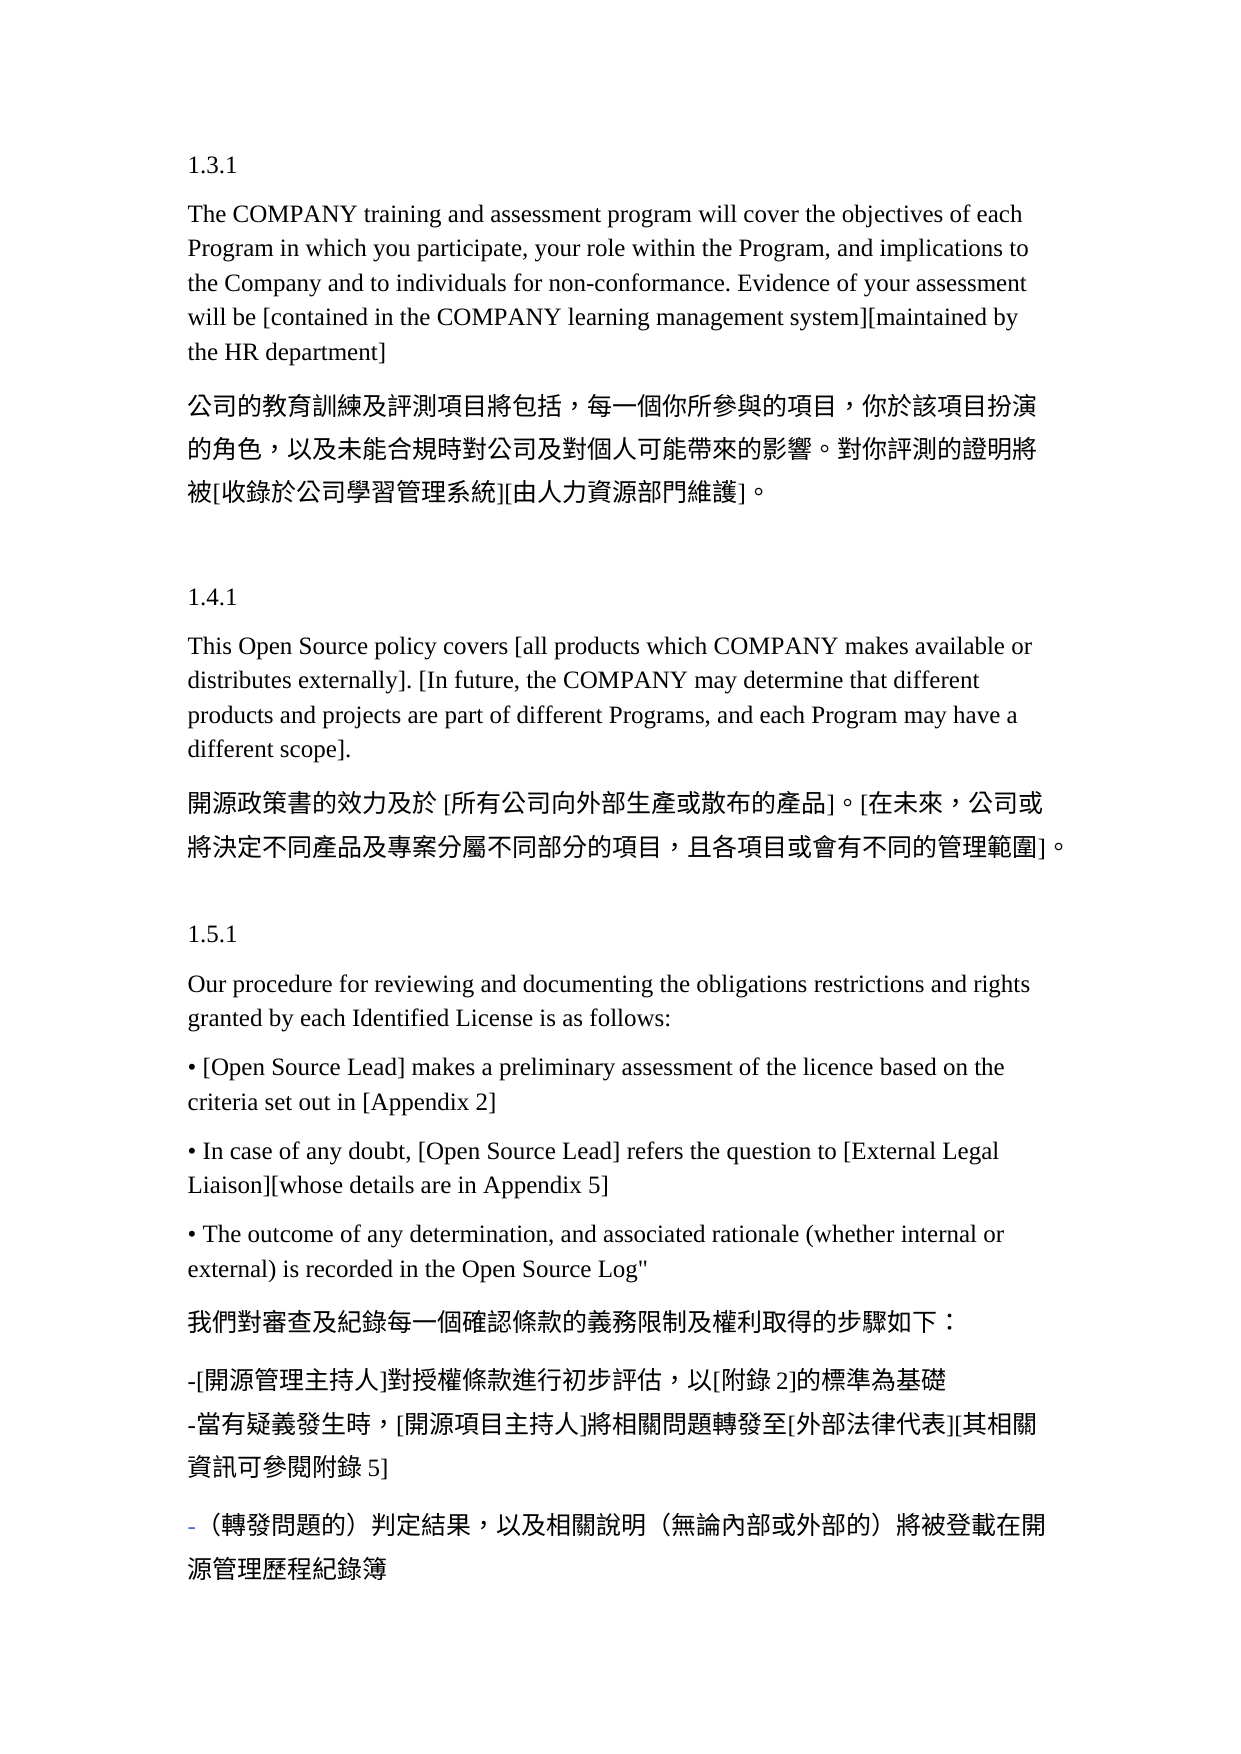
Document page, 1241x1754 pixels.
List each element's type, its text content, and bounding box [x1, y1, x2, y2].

text This Open Source policy covers [all products which COMPANY makes available or distributes externally]. [In future, the COMPANY may determine that different products and projects are part of different Programs, and each Program may have a different scope]. [187, 631, 1053, 763]
text 我們對審查及紀錄每一個確認條款的義務限制及權利取得的步驟如下： [187, 1303, 1053, 1339]
text • [Open Source Lead] makes a preliminary assessment of the licence based on the criteria set out in [Appendix 2] [187, 1052, 1053, 1115]
text • In case of any doubt, [Open Source Lead] refers the question to [External Legal Liaison][whose details are in Appendix 5] [187, 1136, 1053, 1199]
text 公司的教育訓練及評測項目將包括，每一個你所參與的項目，你於該項目扮演的角色，以及未能合規時對公司及對個人可能帶來的影響。對你評測的證明將被[收錄於公司學習管理系統][由人力資源部門維護]。 [187, 386, 1053, 509]
text -[開源管理主持人]對授權條款進行初步評估，以[附錄2]的標準為基礎 -當有疑義發生時，[開源項目主持人]將相關問題轉發至[外部法律代表][其相關資訊可參閱附錄5] [187, 1361, 1053, 1484]
text 1.4.1 [187, 582, 1053, 611]
text 1.3.1 [187, 150, 1053, 179]
text -（轉發問題的）判定結果，以及相關說明（無論內部或外部的）將被登載在開源管理歷程紀錄簿 [187, 1506, 1053, 1585]
text • The outcome of any determination, and associated rationale (whether internal or external) is recorded in the Open Source Log" [187, 1219, 1053, 1282]
text Our procedure for reviewing and documenting the obligations restrictions and rights granted by each Identified License is as follows: [187, 969, 1053, 1032]
text The COMPANY training and assessment program will cover the objectives of each Program in which you participate, your role within the Program, and implications to the Company and to individuals for non-conformance. Evidence of your assessment will be [contained in the COMPANY learning management system][maintained by the HR department] [187, 199, 1053, 366]
text 開源政策書的效力及於 [所有公司向外部生產或散布的產品]。[在未來，公司或將決定不同產品及專案分屬不同部分的項目，且各項目或會有不同的管理範圍]。 [187, 784, 1053, 863]
text 1.5.1 [187, 885, 1053, 948]
